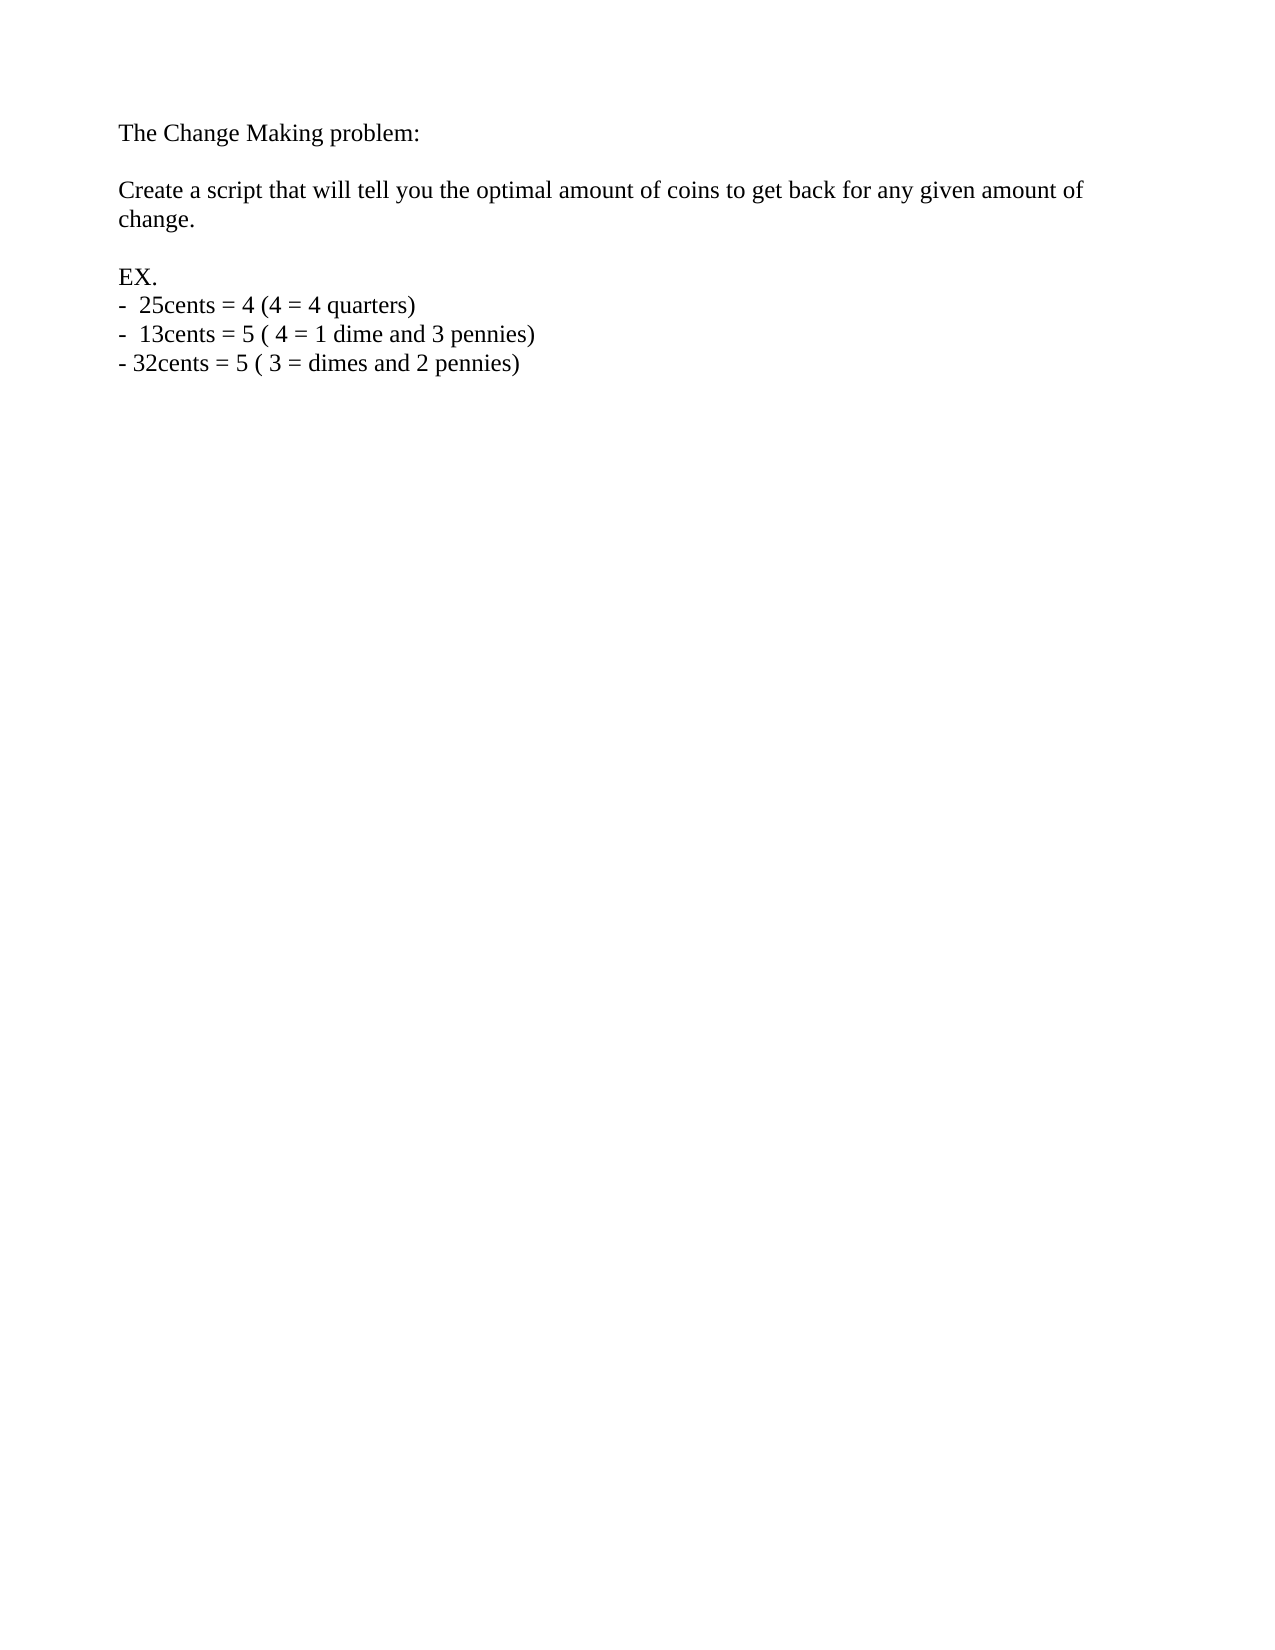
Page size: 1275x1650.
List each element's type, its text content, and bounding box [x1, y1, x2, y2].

text Create a script that will tell you the optimal amount of coins to get back for any given amount of change. [118, 176, 1157, 233]
text The Change Making problem: [118, 118, 1157, 147]
text - 25cents = 4 (4 = 4 quarters) [118, 291, 1157, 319]
text - 13cents = 5 ( 4 = 1 dime and 3 pennies) [118, 319, 1157, 348]
text - 32cents = 5 ( 3 = dimes and 2 pennies) [118, 348, 1157, 377]
text EX. [118, 262, 1157, 291]
